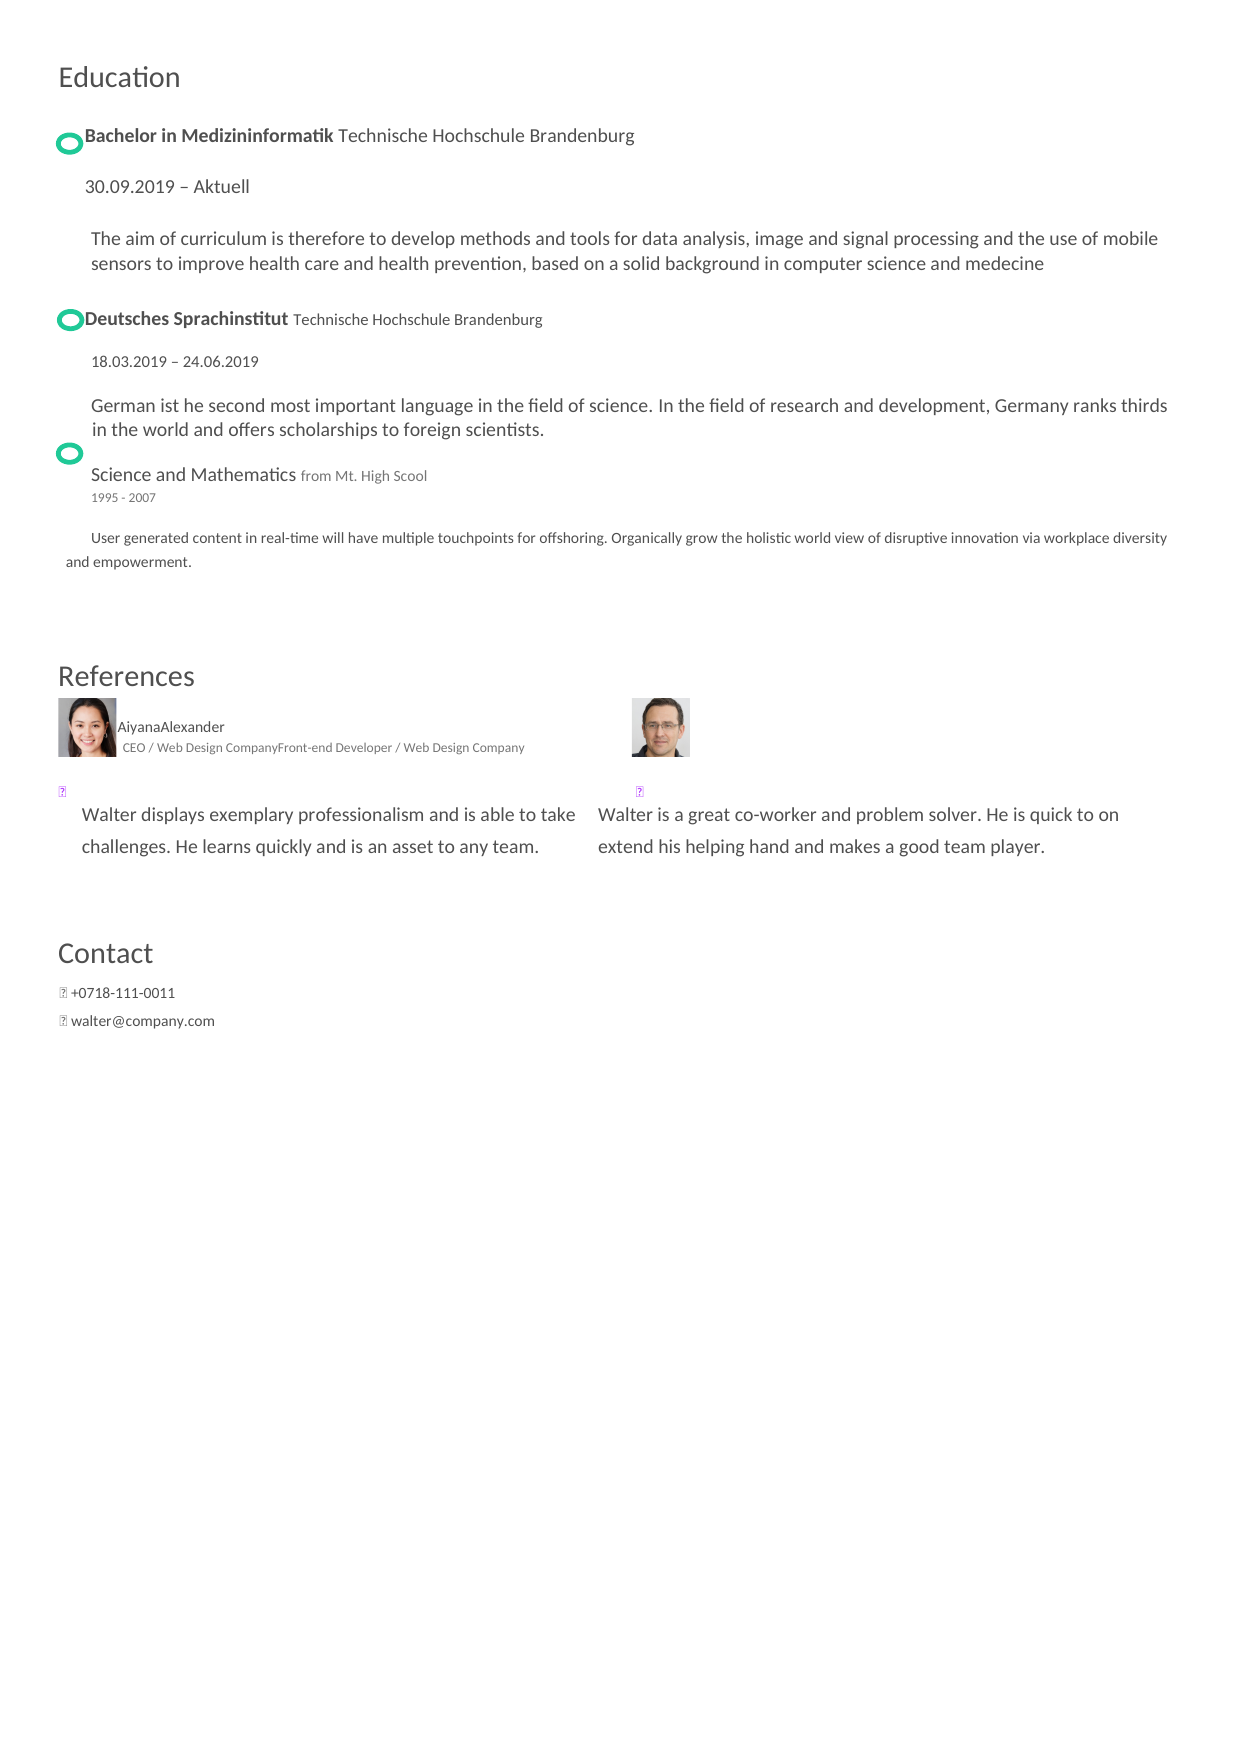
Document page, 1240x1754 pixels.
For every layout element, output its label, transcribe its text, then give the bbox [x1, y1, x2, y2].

text The aim of curriculum is therefore to develop methods and tools for data analysis, image and signal processing and the use of mobile sensors to improve health care and health prevention, based on a solid background in computer science and medecine [64, 226, 1170, 275]
text Science and Mathematics from Mt. High Scool [64, 462, 1170, 486]
text User generated content in real-time will have multiple touchpoints for offshoring. Organically grow the holistic world view of disruptive innovation via workplace diversity and empowerment. [64, 529, 1170, 572]
text [690, 717, 1170, 736]
text CEO / Web Design CompanyFront-end Developer / Web Design Company [117, 739, 631, 755]
text German ist he second most important language in the field of science. In the field of research and development, Germany ranks thirds in the world and offers scholarships to foreign scientists. [64, 393, 1170, 441]
text 18.03.2019 – 24.06.2019 [64, 351, 1170, 372]
text   [58, 782, 1170, 801]
text [690, 739, 1170, 755]
text  +0718-111-0011 [59, 983, 1170, 1002]
text AiyanaAlexander [117, 717, 631, 736]
text 1995 - 2007 [64, 489, 1170, 506]
subtitle 30.09.2019 – Aktuell [58, 174, 1170, 198]
text Walter displays exemplary professionalism and is able to take Walter is a great co-worker and problem solver. He is quick to on challenges. He learns quickly and is an asset to any team. extend his helping hand and makes a good team player. [82, 802, 1170, 859]
text Deutsches Sprachinstitut Technische Hochschule Brandenburg [58, 306, 1170, 330]
subtitle Contact [58, 934, 1170, 971]
subtitle References [58, 657, 1170, 694]
subtitle Education [58, 58, 1170, 95]
subtitle Bachelor in Medizininformatik Technische Hochschule Brandenburg [58, 123, 1170, 147]
text  walter@company.com [59, 1011, 1170, 1030]
